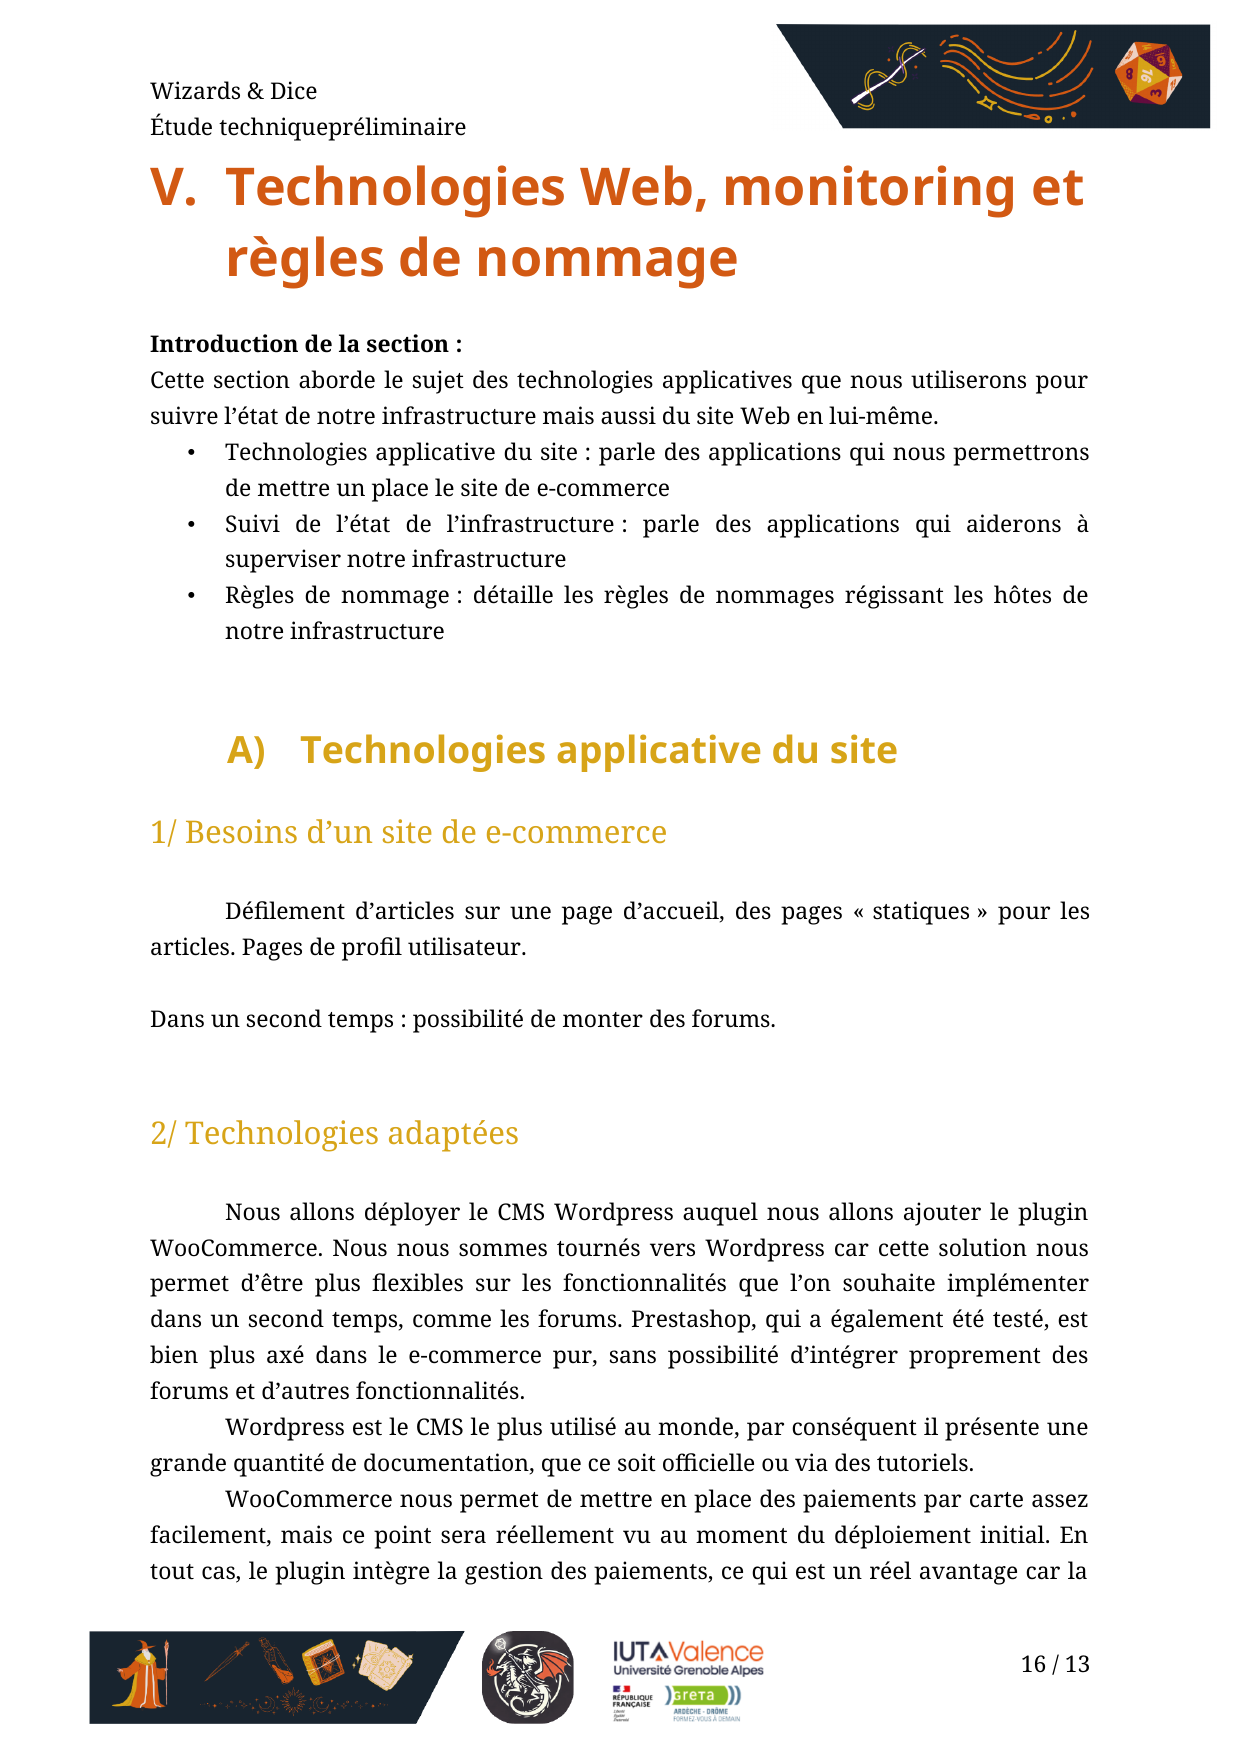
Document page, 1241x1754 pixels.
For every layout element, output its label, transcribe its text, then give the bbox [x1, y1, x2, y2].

text WooCommerce nous permet de mettre en place des paiements par carte assez facilement, mais ce point sera réellement vu au moment du déploiement initial. En tout cas, le plugin intègre la gestion des paiements, ce qui est un réel avantage car la [150, 1483, 1090, 1586]
subtitle Besoins d’un site de e-commerce [150, 810, 1090, 853]
subtitle Technologies applicative du site [227, 723, 1090, 774]
text Nous allons déployer le CMS Wordpress auquel nous allons ajouter le plugin WooCommerce. Nous nous sommes tournés vers Wordpress car cette solution nous permet d’être plus flexibles sur les fonctionnalités que l’on souhaite implémenter dans un second temps, comme les forums. Prestashop, qui a également été testé, est bien plus axé dans le e-commerce pur, sans possibilité d’intégrer proprement des forums et d’autres fonctionnalités. [150, 1196, 1090, 1406]
list Suivi de l’état de l’infrastructure : parle des applications qui aiderons à superviser notre infrastructure [187, 507, 1090, 575]
picture [81, 1620, 788, 1733]
text Défilement d’articles sur une page d’accueil, des pages « statiques » pour les articles. Pages de profil utilisateur. [150, 895, 1090, 962]
list Technologies applicative du site : parle des applications qui nous permettrons de mettre un place le site de e-commerce [187, 436, 1090, 503]
text Cette section aborde le sujet des technologies applicatives que nous utiliserons pour suivre l’état de notre infrastructure mais aussi du site Web en lui-même. [150, 364, 1090, 431]
subtitle Technologies adaptées [150, 1111, 1090, 1153]
text Wordpress est le CMS le plus utilisé au monde, par conséquent il présente une grande quantité de documentation, que ce soit officielle ou via des tutoriels. [150, 1411, 1090, 1478]
list Règles de nommage : détaille les règles de nommages régissant les hôtes de notre infrastructure [187, 579, 1090, 647]
text Dans un second temps : possibilité de monter des forums. [150, 1003, 1090, 1034]
picture [771, 21, 1218, 131]
text Introduction de la section : [150, 328, 1090, 359]
subtitle Technologies Web, monitoring et règles de nommage [150, 150, 1090, 292]
